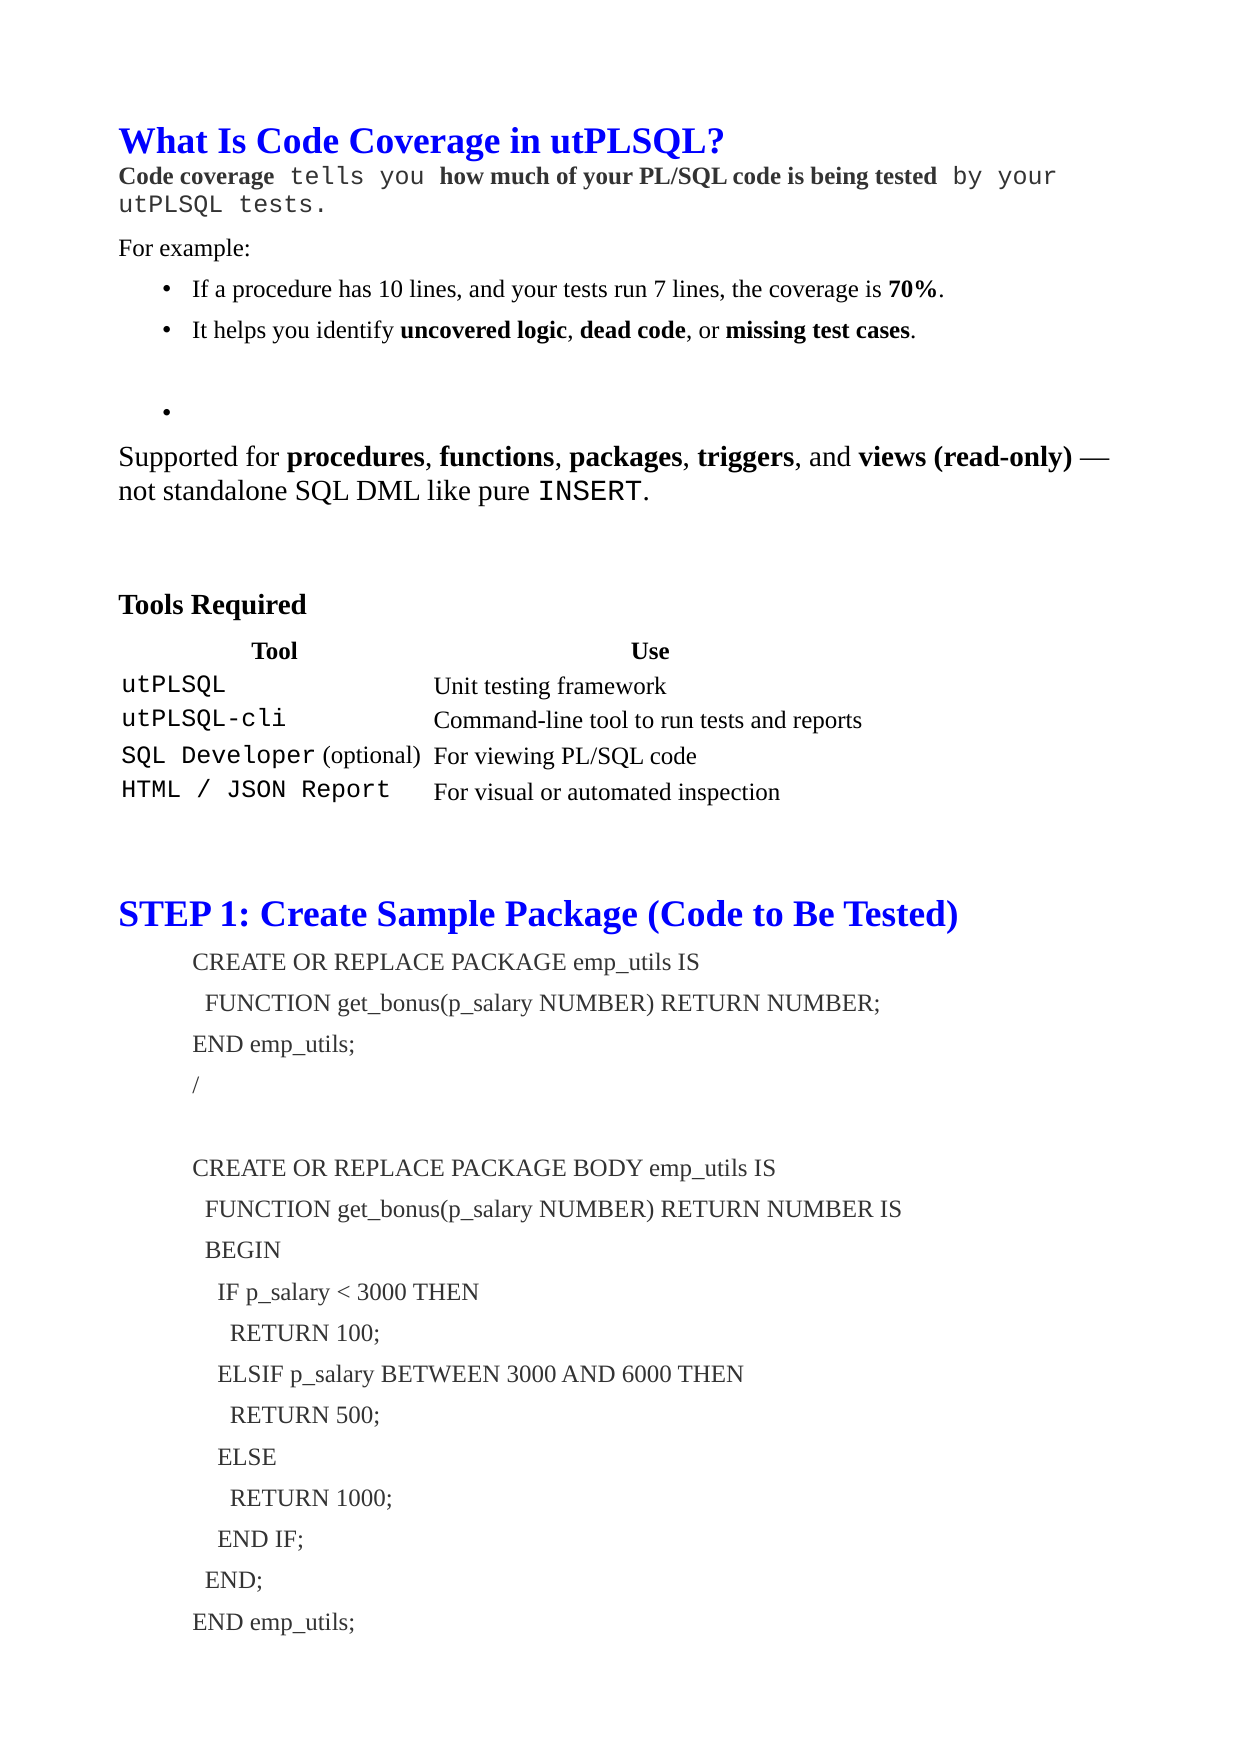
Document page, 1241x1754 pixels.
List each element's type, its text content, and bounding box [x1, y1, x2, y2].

list It helps you identify uncovered logic, dead code, or missing test cases. [162, 315, 1122, 344]
text RETURN 1000; [192, 1483, 1122, 1512]
list If a procedure has 10 lines, and your tests run 7 lines, the coverage is 70%. [162, 274, 1122, 303]
text END emp_utils; [192, 1607, 1122, 1635]
text CREATE OR REPLACE PACKAGE emp_utils IS [192, 947, 1122, 975]
table_cell SQL Developer (optional) [118, 737, 430, 774]
text END emp_utils; [192, 1029, 1122, 1058]
table_cell For viewing PL/SQL code [430, 737, 870, 774]
text / [192, 1070, 1122, 1099]
text ELSIF p_salary BETWEEN 3000 AND 6000 THEN [192, 1359, 1122, 1388]
text RETURN 100; [192, 1318, 1122, 1347]
text Supported for procedures, functions, packages, triggers, and views (read-only) — not standalone SQL DML like pure INSERT. [118, 439, 1122, 509]
text BEGIN [192, 1235, 1122, 1264]
table_cell For visual or automated inspection [430, 774, 870, 808]
table_cell utPLSQL [118, 668, 430, 703]
table_header Use [430, 634, 870, 668]
text FUNCTION get_bonus(p_salary NUMBER) RETURN NUMBER; [192, 988, 1122, 1017]
text ELSE [192, 1442, 1122, 1470]
text END IF; [192, 1524, 1122, 1553]
text For example: [118, 233, 1122, 262]
table_cell Command-line tool to run tests and reports [430, 703, 870, 737]
text FUNCTION get_bonus(p_salary NUMBER) RETURN NUMBER IS [192, 1194, 1122, 1223]
text What Is Code Coverage in utPLSQL? [118, 118, 1122, 161]
text END; [192, 1565, 1122, 1594]
table_cell HTML / JSON Report [118, 774, 430, 808]
table_header Tool [118, 634, 430, 668]
text STEP 1: Create Sample Package (Code to Be Tested) [118, 891, 1122, 934]
text CREATE OR REPLACE PACKAGE BODY emp_utils IS [192, 1153, 1122, 1182]
text Code coverage tells you how much of your PL/SQL code is being tested by your utPLSQL tests. [118, 161, 1122, 220]
table_cell Unit testing framework [430, 668, 870, 703]
text RETURN 500; [192, 1400, 1122, 1429]
table_cell utPLSQL-cli [118, 703, 430, 737]
subtitle Tools Required [118, 587, 1122, 621]
text IF p_salary < 3000 THEN [192, 1277, 1122, 1305]
